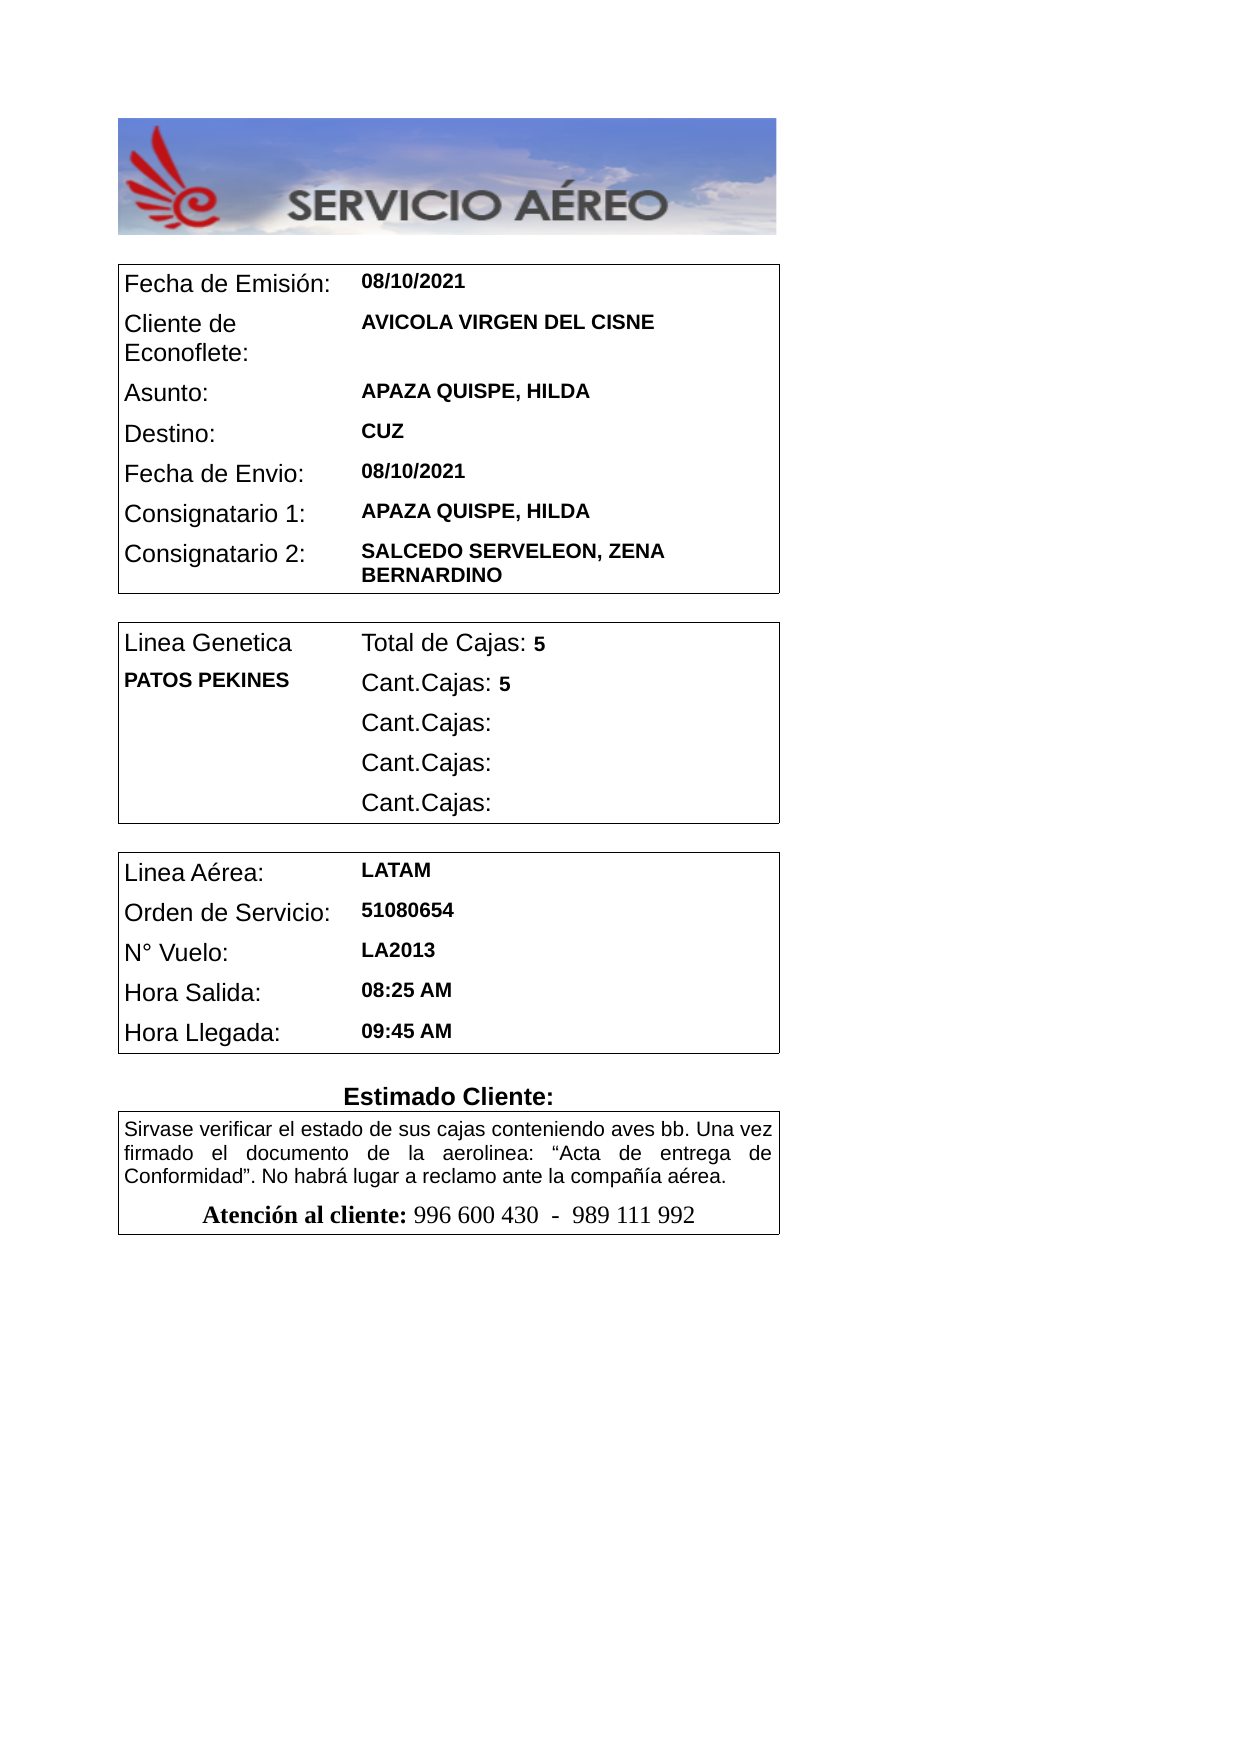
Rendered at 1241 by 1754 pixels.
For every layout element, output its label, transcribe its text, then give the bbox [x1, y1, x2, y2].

picture [118, 118, 777, 235]
table_cell Cliente de Econoflete: [119, 304, 356, 373]
table_cell Linea Genetica [119, 623, 356, 662]
table_cell APAZA QUISPE, HILDA [356, 373, 779, 413]
table_cell Cant.Cajas: 5 [356, 662, 779, 702]
table_cell Asunto: [119, 373, 356, 413]
table_cell Orden de Servicio: [119, 892, 356, 932]
table_cell PATOS PEKINES [119, 662, 356, 702]
table_cell 08/10/2021 [356, 453, 779, 493]
table_cell Fecha de Envio: [119, 453, 356, 493]
table_cell 51080654 [356, 892, 779, 932]
table_cell LA2013 [356, 932, 779, 972]
table_cell Sirvase verificar el estado de sus cajas conteniendo aves bb. Una vez firmado el documento de la aerolinea: “Acta de entrega de Conformidad”. No habrá lugar a reclamo ante la compañía aérea. [119, 1112, 779, 1194]
table_cell [118, 594, 356, 622]
table_cell CUZ [356, 413, 779, 453]
table_cell Consignatario 1: [119, 493, 356, 533]
table_cell [118, 824, 356, 852]
table_cell 09:45 AM [356, 1013, 779, 1053]
table_cell 08:25 AM [356, 973, 779, 1013]
table_cell Total de Cajas: 5 [356, 623, 779, 662]
table_cell Cant.Cajas: [356, 783, 779, 823]
table_cell Hora Salida: [119, 973, 356, 1013]
table_cell Hora Llegada: [119, 1013, 356, 1053]
table_cell [356, 594, 779, 622]
table_header Fecha de Emisión: [119, 265, 356, 304]
table_cell N° Vuelo: [119, 932, 356, 972]
table_cell APAZA QUISPE, HILDA [356, 493, 779, 533]
table_cell [356, 824, 779, 852]
table_cell Consignatario 2: [119, 534, 356, 593]
table_cell [119, 702, 356, 742]
table_cell Cant.Cajas: [356, 702, 779, 742]
table_cell [119, 783, 356, 823]
table_cell LATAM [356, 853, 779, 892]
table_cell AVICOLA VIRGEN DEL CISNE [356, 304, 779, 373]
table_cell [119, 743, 356, 783]
table_cell Cant.Cajas: [356, 743, 779, 783]
table_cell Estimado Cliente: [118, 1054, 779, 1111]
table_cell Atención al cliente: 996 600 430 - 989 111 992 [119, 1194, 779, 1234]
table_cell SALCEDO SERVELEON, ZENA BERNARDINO [356, 534, 779, 593]
table_cell Linea Aérea: [119, 853, 356, 892]
table_cell Destino: [119, 413, 356, 453]
table_header 08/10/2021 [356, 265, 779, 304]
